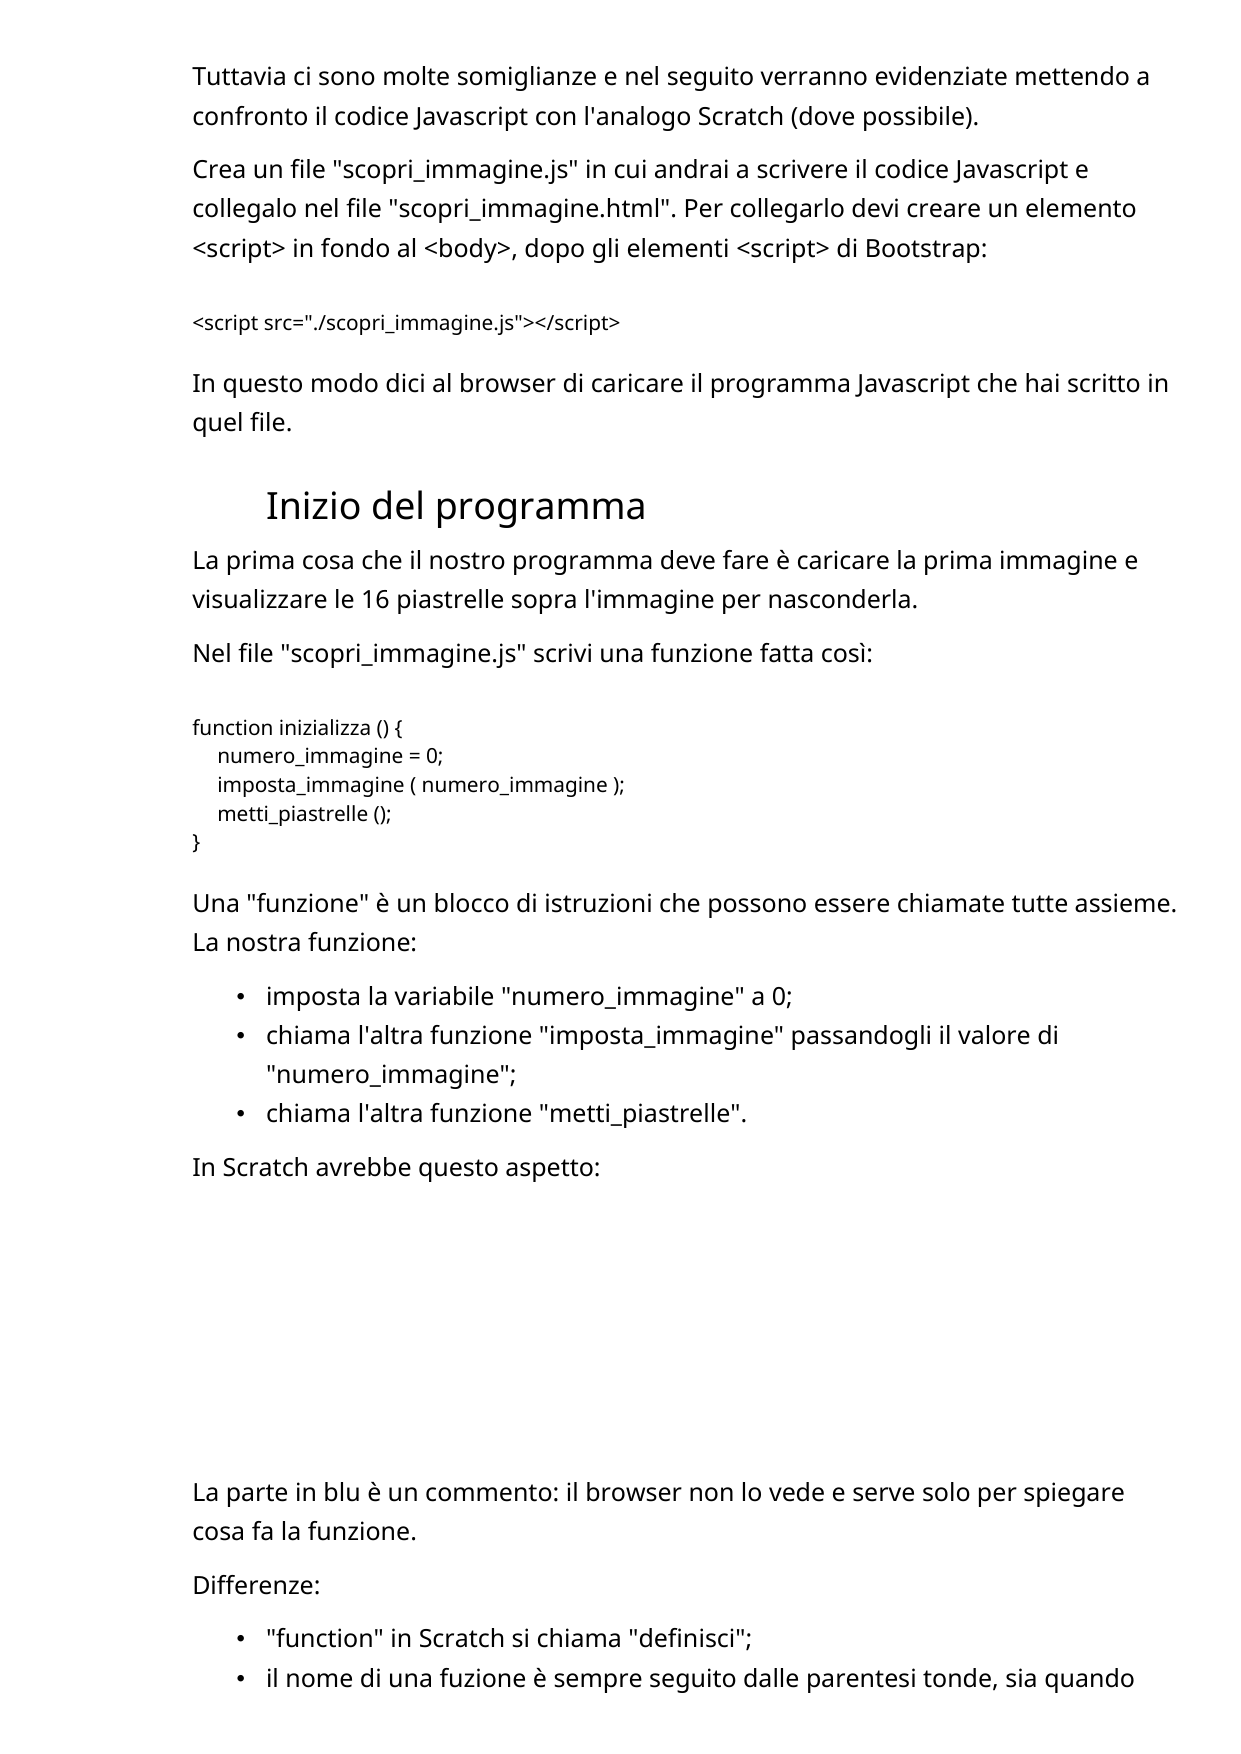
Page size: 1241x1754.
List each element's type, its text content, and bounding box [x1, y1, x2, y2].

list In questo modo dici al browser di caricare il programma Javascript che hai scritto in quel file. [162, 366, 1181, 439]
list Tuttavia ci sono molte somiglianze e nel seguito verranno evidenziate mettendo a confronto il codice Javascript con l'analogo Scratch (dove possibile). [162, 59, 1181, 132]
list Differenze: [162, 1567, 1181, 1601]
list numero_immagine = 0; [162, 742, 1181, 770]
list Crea un file "scopri_immagine.js" in cui andrai a scrivere il codice Javascript e collegalo nel file "scopri_immagine.html". Per collegarlo devi creare un elemento <script> in fondo al <body>, dopo gli elementi <script> di Bootstrap: [162, 152, 1181, 264]
list "function" in Scratch si chiama "definisci"; [236, 1621, 1181, 1655]
list Una "funzione" è un blocco di istruzioni che possono essere chiamate tutte assieme. La nostra funzione: [162, 885, 1181, 958]
list chiama l'altra funzione "imposta_immagine" passandogli il valore di "numero_immagine"; [236, 1017, 1181, 1091]
list Nel file "scopri_immagine.js" scrivi una funzione fatta così: [162, 636, 1181, 670]
list metti_piastrelle (); [162, 799, 1181, 827]
list } [162, 827, 1181, 856]
subtitle Inizio del programma [236, 479, 1181, 530]
list imposta_immagine ( numero_immagine ); [162, 770, 1181, 799]
list La parte in blu è un commento: il browser non lo vede e serve solo per spiegare cosa fa la funzione. [162, 1474, 1181, 1548]
list In Scratch avrebbe questo aspetto: [162, 1149, 1181, 1183]
list La prima cosa che il nostro programma deve fare è caricare la prima immagine e visualizzare le 16 piastrelle sopra l'immagine per nasconderla. [162, 543, 1181, 616]
list imposta la variabile "numero_immagine" a 0; [236, 978, 1181, 1012]
list il nome di una fuzione è sempre seguito dalle parentesi tonde, sia quando [236, 1660, 1181, 1694]
list function inizializza () { [162, 713, 1181, 742]
list chiama l'altra funzione "metti_piastrelle". [236, 1096, 1181, 1130]
list <script src="./scopri_immagine.js"></script> [162, 308, 1181, 336]
